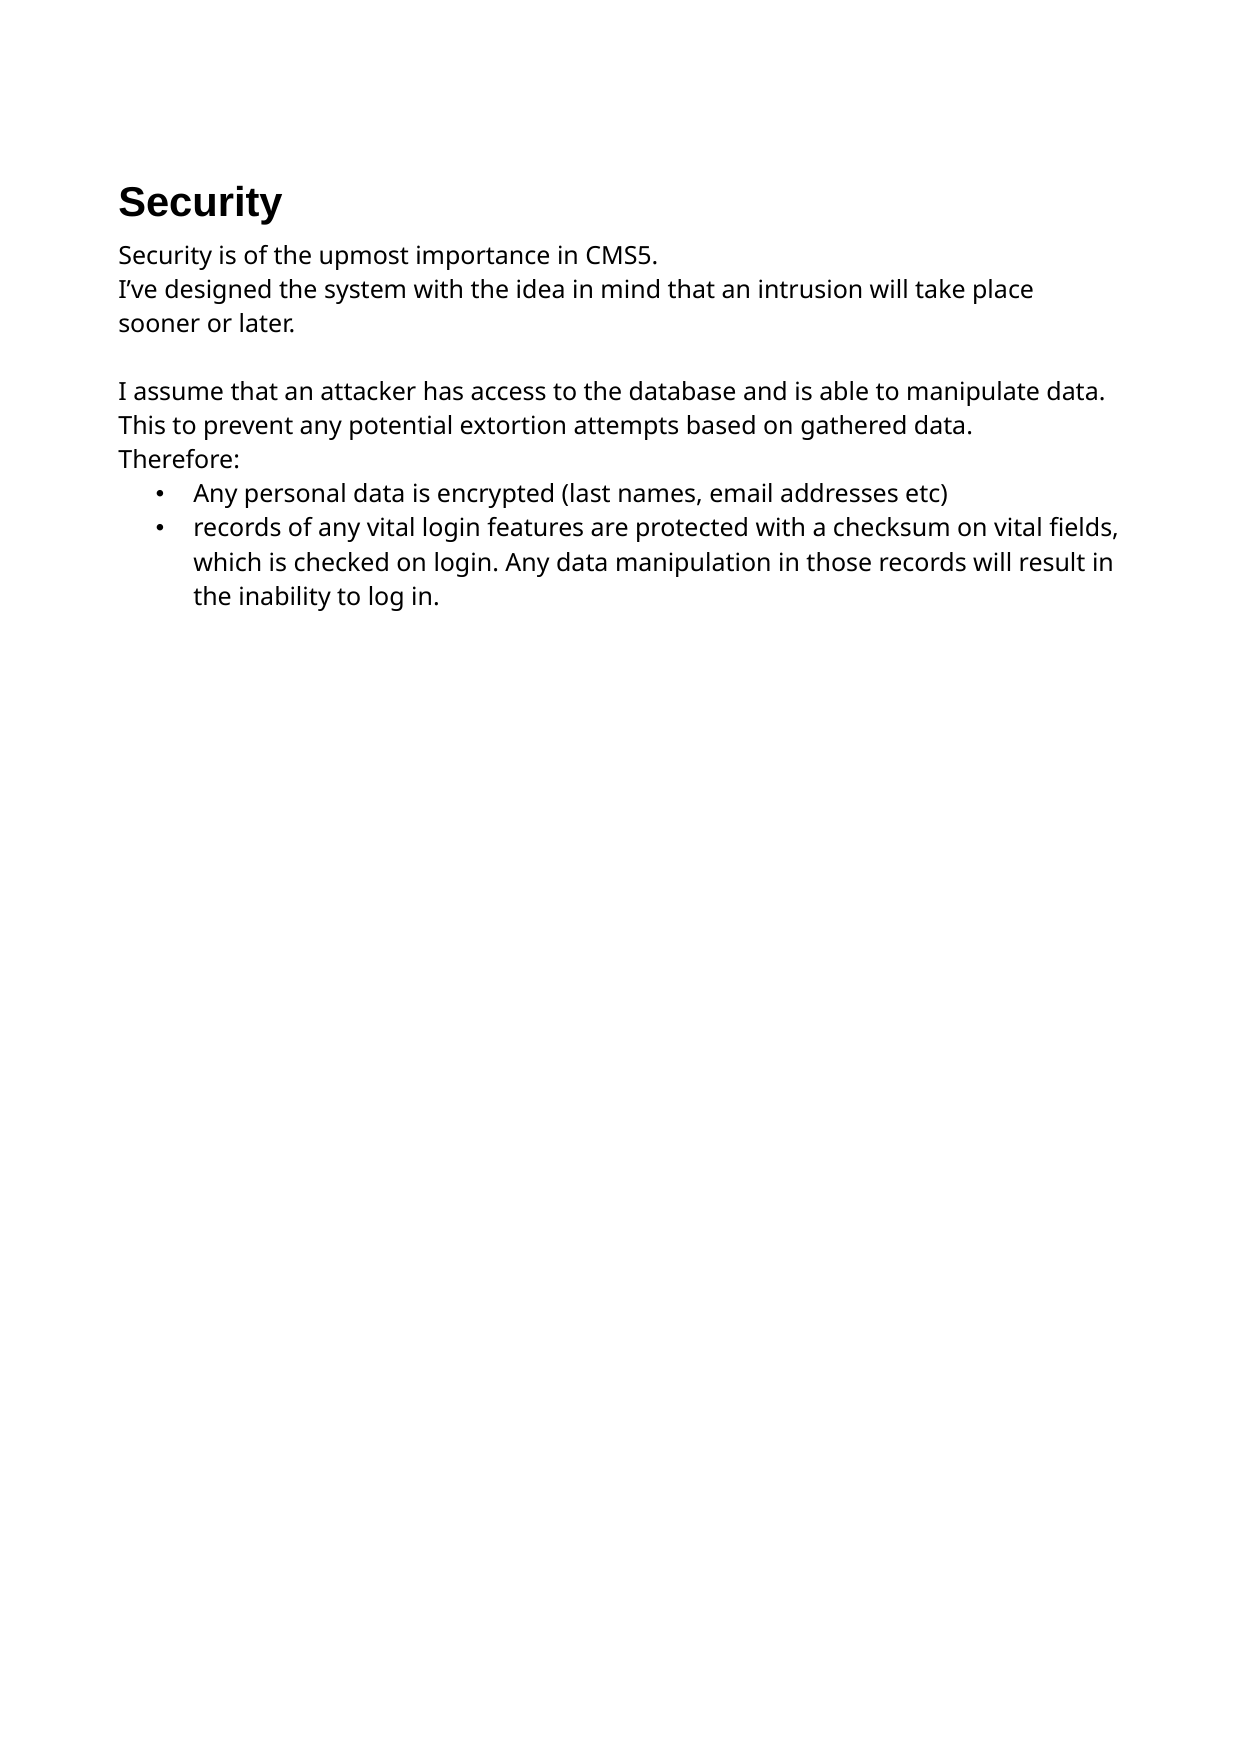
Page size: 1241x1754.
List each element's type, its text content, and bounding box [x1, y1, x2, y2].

text Therefore: [118, 442, 1122, 476]
subtitle Security [118, 177, 1122, 225]
text I assume that an attacker has access to the database and is able to manipulate data. This to prevent any potential extortion attempts based on gathered data. [118, 340, 1122, 442]
list records of any vital login features are protected with a checksum on vital fields, which is checked on login. Any data manipulation in those records will result in the inability to log in. [156, 510, 1122, 612]
text I’ve designed the system with the idea in mind that an intrusion will take place sooner or later. [118, 272, 1122, 340]
text Security is of the upmost importance in CMS5. [118, 238, 1122, 272]
list Any personal data is encrypted (last names, email addresses etc) [156, 476, 1122, 510]
